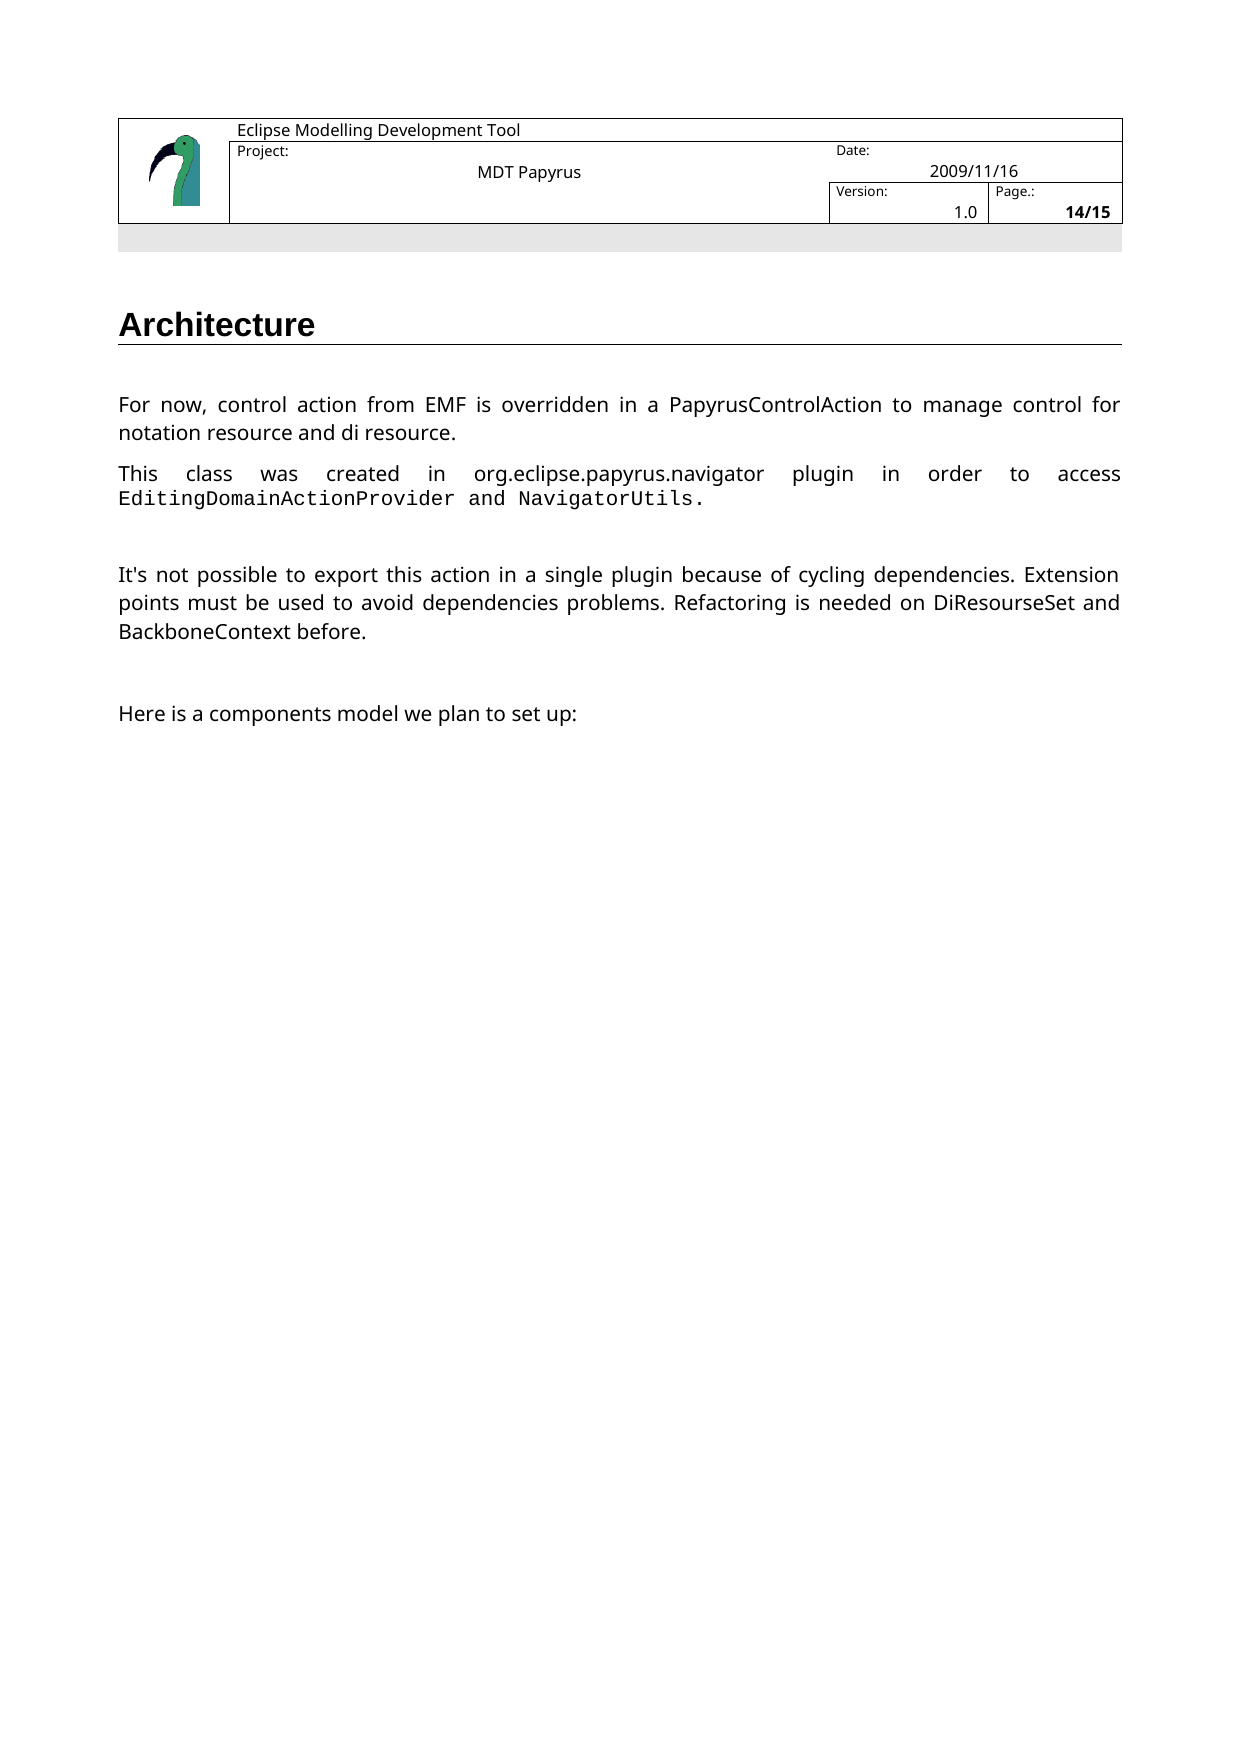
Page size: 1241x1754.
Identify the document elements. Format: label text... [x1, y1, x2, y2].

picture [147, 133, 201, 209]
text Here is a components model we plan to set up: [118, 699, 1122, 727]
text This class was created in org.eclipse.papyrus.navigator plugin in order to access EditingDomainActionProvider and NavigatorUtils. [118, 459, 1122, 511]
subtitle Architecture [118, 306, 1122, 344]
text It's not possible to export this action in a single plugin because of cycling dependencies. Extension points must be used to avoid dependencies problems. Refactoring is needed on DiResourseSet and BackboneContext before. [118, 560, 1122, 645]
text For now, control action from EMF is overridden in a PapyrusControlAction to manage control for notation resource and di resource. [118, 390, 1122, 447]
